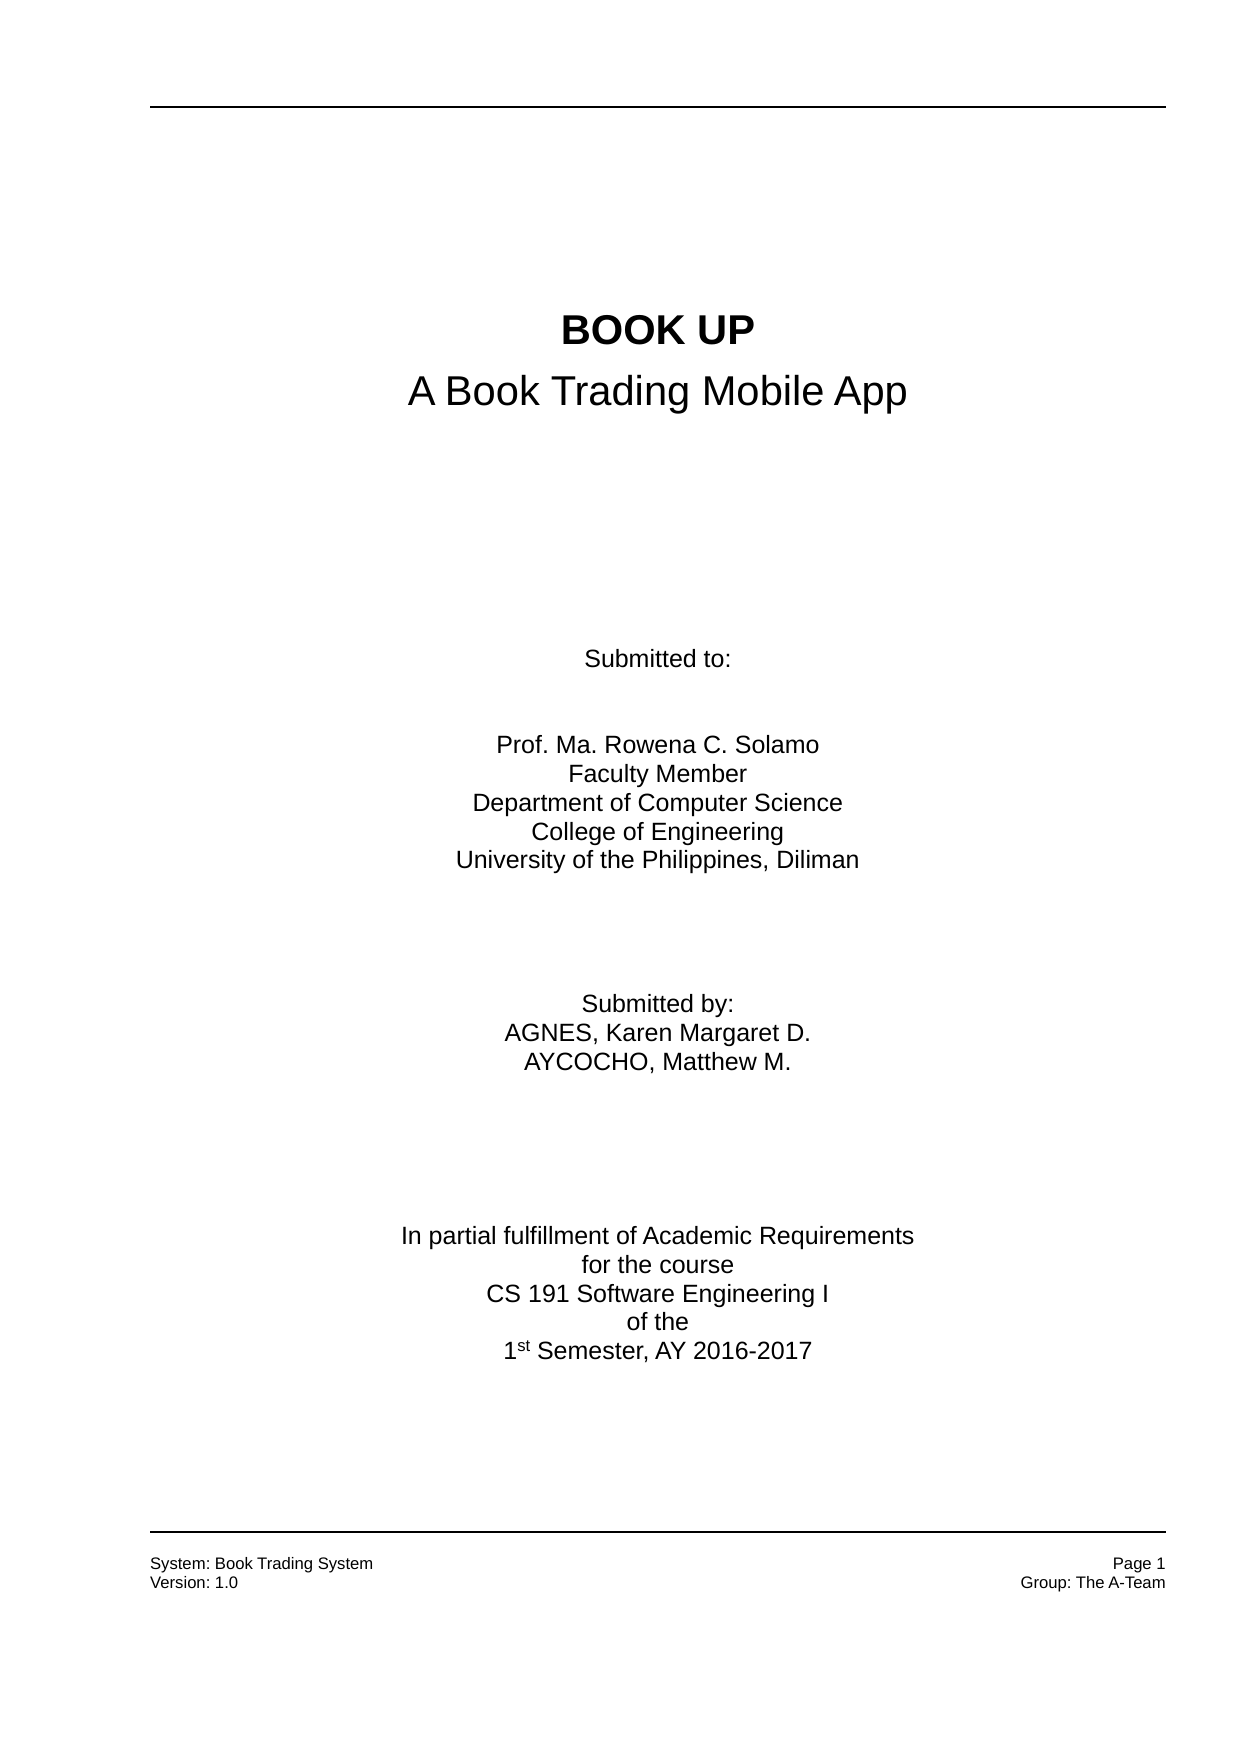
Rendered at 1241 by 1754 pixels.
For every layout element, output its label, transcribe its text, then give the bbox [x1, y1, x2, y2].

text In partial fulfillment of Academic Requirements [150, 1221, 1166, 1250]
subtitle BOOK UP [150, 306, 1166, 353]
text College of Engineering [150, 816, 1166, 845]
text for the course [150, 1250, 1166, 1278]
text AGNES, Karen Margaret D. [150, 1018, 1166, 1046]
text AYCOCHO, Matthew M. [150, 1046, 1166, 1075]
text Prof. Ma. Rowena C. Solamo [150, 730, 1166, 759]
text Submitted to: [150, 644, 1166, 673]
text Department of Computer Science [150, 788, 1166, 816]
text of the [150, 1307, 1166, 1336]
text A Book Trading Mobile App [150, 366, 1166, 414]
text 1st Semester, AY 2016-2017 [150, 1336, 1166, 1365]
text CS 191 Software Engineering I [150, 1278, 1166, 1307]
text Submitted by: [150, 989, 1166, 1018]
text Faculty Member [150, 759, 1166, 788]
text University of the Philippines, Diliman [150, 845, 1166, 874]
